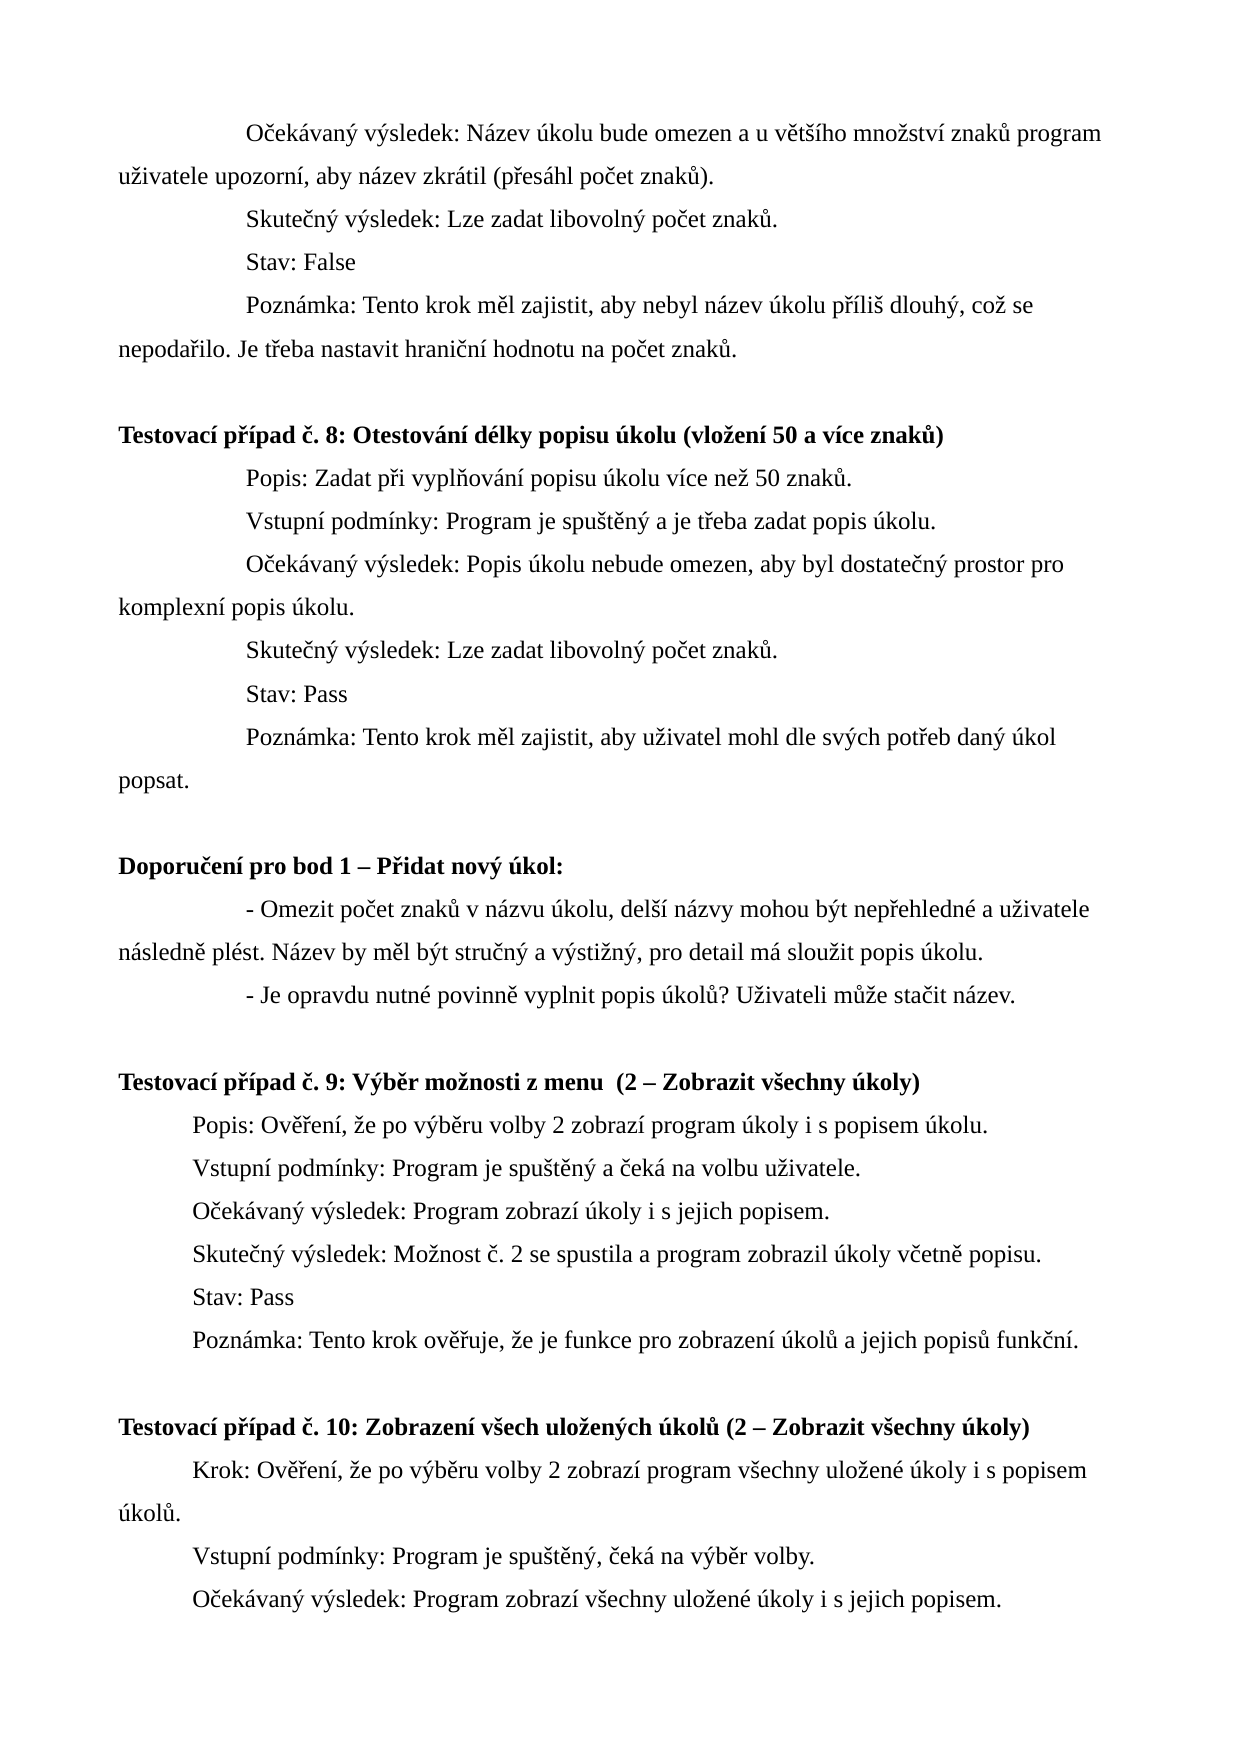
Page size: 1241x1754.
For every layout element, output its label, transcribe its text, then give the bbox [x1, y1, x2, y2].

text Testovací případ č. 9: Výběr možnosti z menu (2 – Zobrazit všechny úkoly) [118, 1067, 1122, 1096]
text Popis: Zadat při vyplňování popisu úkolu více než 50 znaků. [118, 463, 1122, 492]
text Skutečný výsledek: Lze zadat libovolný počet znaků. [118, 204, 1122, 233]
text Popis: Ověření, že po výběru volby 2 zobrazí program úkoly i s popisem úkolu. [118, 1110, 1122, 1139]
text Vstupní podmínky: Program je spuštěný a je třeba zadat popis úkolu. [118, 506, 1122, 535]
text Skutečný výsledek: Lze zadat libovolný počet znaků. [118, 636, 1122, 664]
text Stav: Pass [118, 1282, 1122, 1311]
text Stav: False [118, 247, 1122, 276]
text Testovací případ č. 10: Zobrazení všech uložených úkolů (2 – Zobrazit všechny úkoly) [118, 1412, 1122, 1441]
text - Je opravdu nutné povinně vyplnit popis úkolů? Uživateli může stačit název. [118, 981, 1122, 1009]
text Vstupní podmínky: Program je spuštěný a čeká na volbu uživatele. [118, 1153, 1122, 1182]
text Krok: Ověření, že po výběru volby 2 zobrazí program všechny uložené úkoly i s popisem úkolů. [118, 1455, 1122, 1527]
text Poznámka: Tento krok měl zajistit, aby uživatel mohl dle svých potřeb daný úkol popsat. [118, 722, 1122, 794]
text Poznámka: Tento krok měl zajistit, aby nebyl název úkolu příliš dlouhý, což se nepodařilo. Je třeba nastavit hraniční hodnotu na počet znaků. [118, 291, 1122, 362]
text - Omezit počet znaků v názvu úkolu, delší názvy mohou být nepřehledné a uživatele následně plést. Název by měl být stručný a výstižný, pro detail má sloužit popis úkolu. [118, 894, 1122, 966]
text Očekávaný výsledek: Název úkolu bude omezen a u většího množství znaků program uživatele upozorní, aby název zkrátil (přesáhl počet znaků). [118, 118, 1122, 190]
text Vstupní podmínky: Program je spuštěný, čeká na výběr volby. [118, 1541, 1122, 1570]
text Skutečný výsledek: Možnost č. 2 se spustila a program zobrazil úkoly včetně popisu. [118, 1239, 1122, 1268]
text Testovací případ č. 8: Otestování délky popisu úkolu (vložení 50 a více znaků) [118, 420, 1122, 449]
text Očekávaný výsledek: Program zobrazí úkoly i s jejich popisem. [118, 1196, 1122, 1225]
text Očekávaný výsledek: Popis úkolu nebude omezen, aby byl dostatečný prostor pro komplexní popis úkolu. [118, 549, 1122, 621]
text Poznámka: Tento krok ověřuje, že je funkce pro zobrazení úkolů a jejich popisů funkční. [118, 1326, 1122, 1354]
text Očekávaný výsledek: Program zobrazí všechny uložené úkoly i s jejich popisem. [118, 1584, 1122, 1613]
text Doporučení pro bod 1 – Přidat nový úkol: [118, 851, 1122, 880]
text Stav: Pass [118, 679, 1122, 707]
